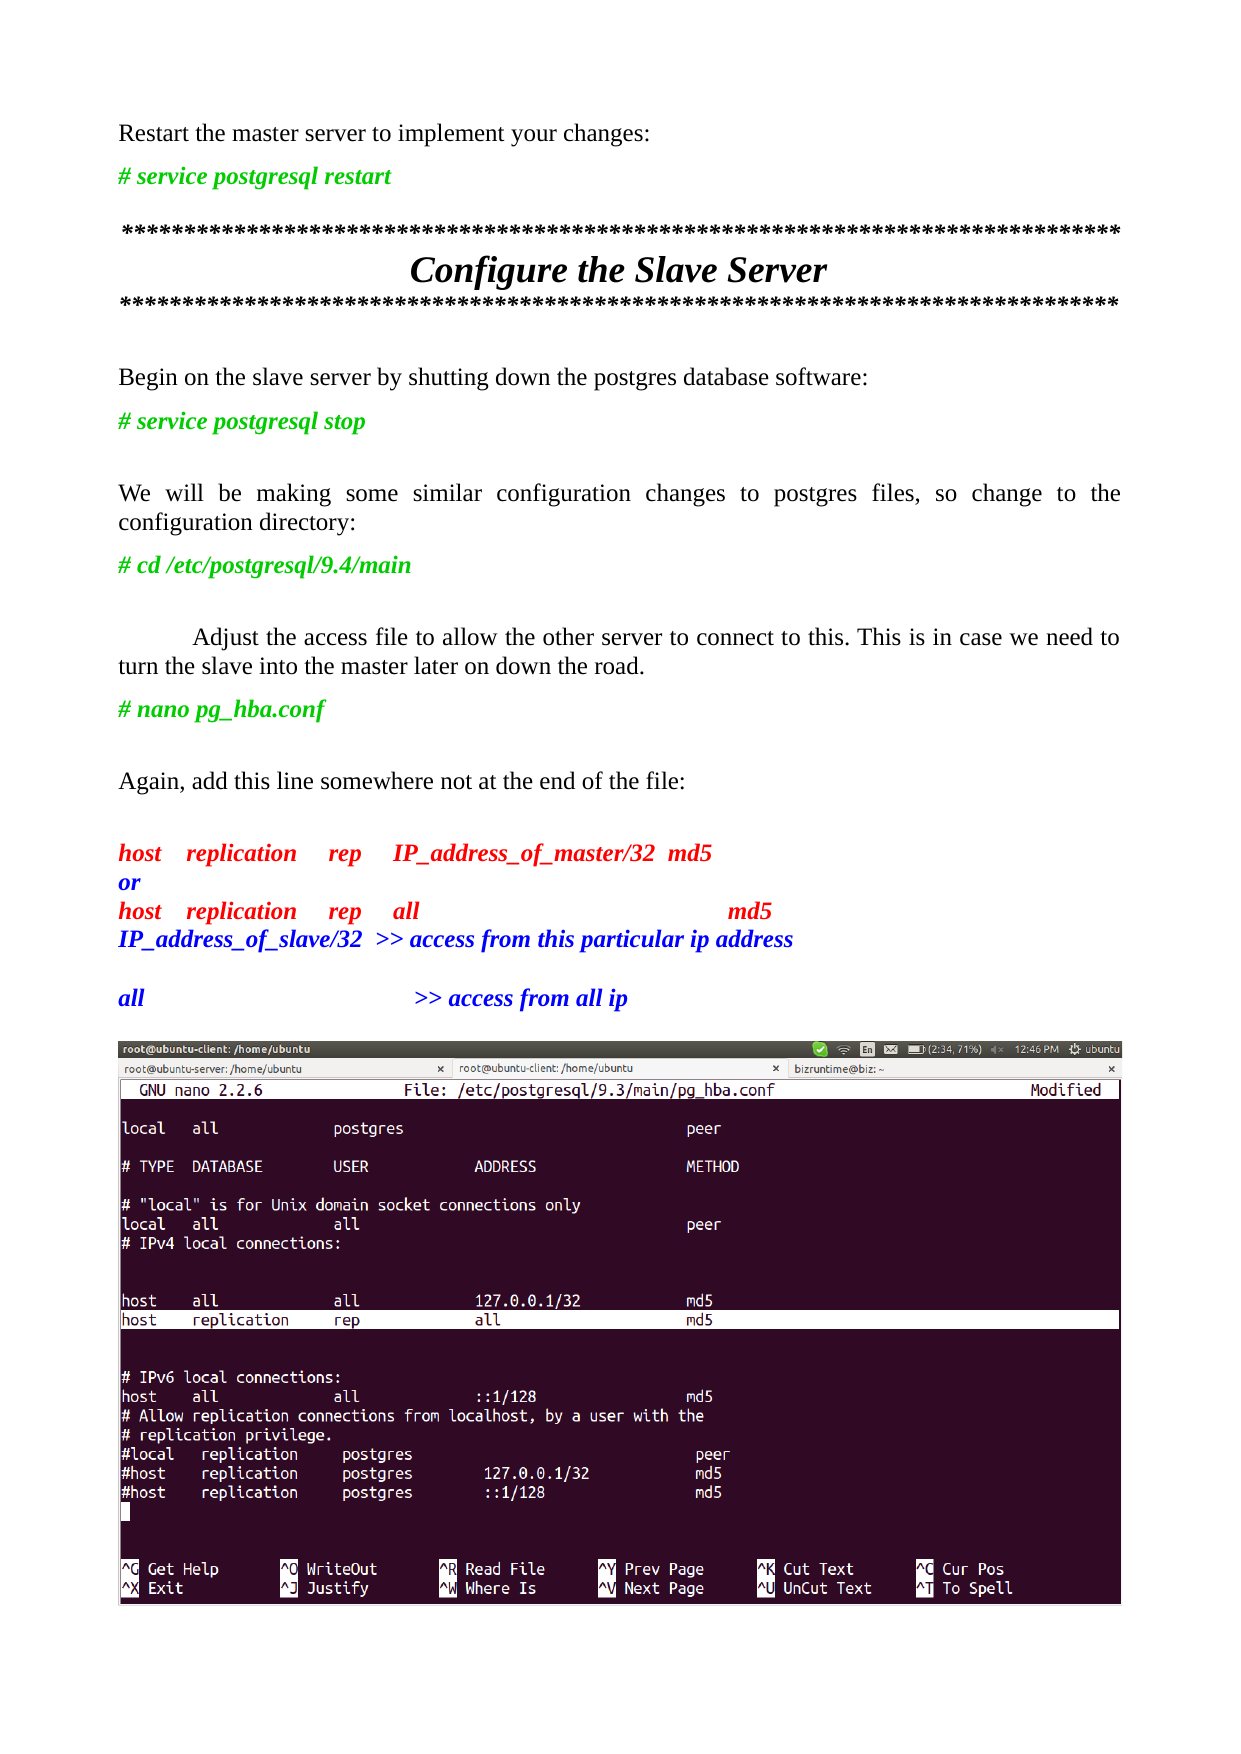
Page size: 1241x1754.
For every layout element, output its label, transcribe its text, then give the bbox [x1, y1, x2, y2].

text We will be making some similar configuration changes to postgres files, so change to the configuration directory: [118, 478, 1122, 535]
text Adjust the access file to allow the other server to connect to this. This is in case we need to turn the slave into the master later on down the road. [118, 622, 1122, 679]
text Restart the master server to implement your changes: [118, 118, 1122, 147]
text # cd /etc/postgresql/9.4/main [118, 550, 1122, 579]
text ********************************************************************************Configure the Slave Server [118, 218, 1122, 290]
text Again, add this line somewhere not at the end of the file: [118, 766, 1122, 795]
text # nano pg_hba.conf [118, 694, 1122, 723]
text host replication rep IP_address_of_master/32 md5 [118, 838, 1122, 867]
text all >> access from all ip [118, 983, 1122, 1012]
text host replication rep all md5 [118, 896, 1122, 924]
text IP_address_of_slave/32 >> access from this particular ip address [118, 924, 1122, 953]
text # service postgresql stop [118, 406, 1122, 434]
picture [118, 1041, 1123, 1606]
text ******************************************************************************** [118, 290, 1122, 319]
text or [118, 867, 1122, 896]
text Begin on the slave server by shutting down the postgres database software: [118, 362, 1122, 391]
text # service postgresql restart [118, 161, 1122, 190]
